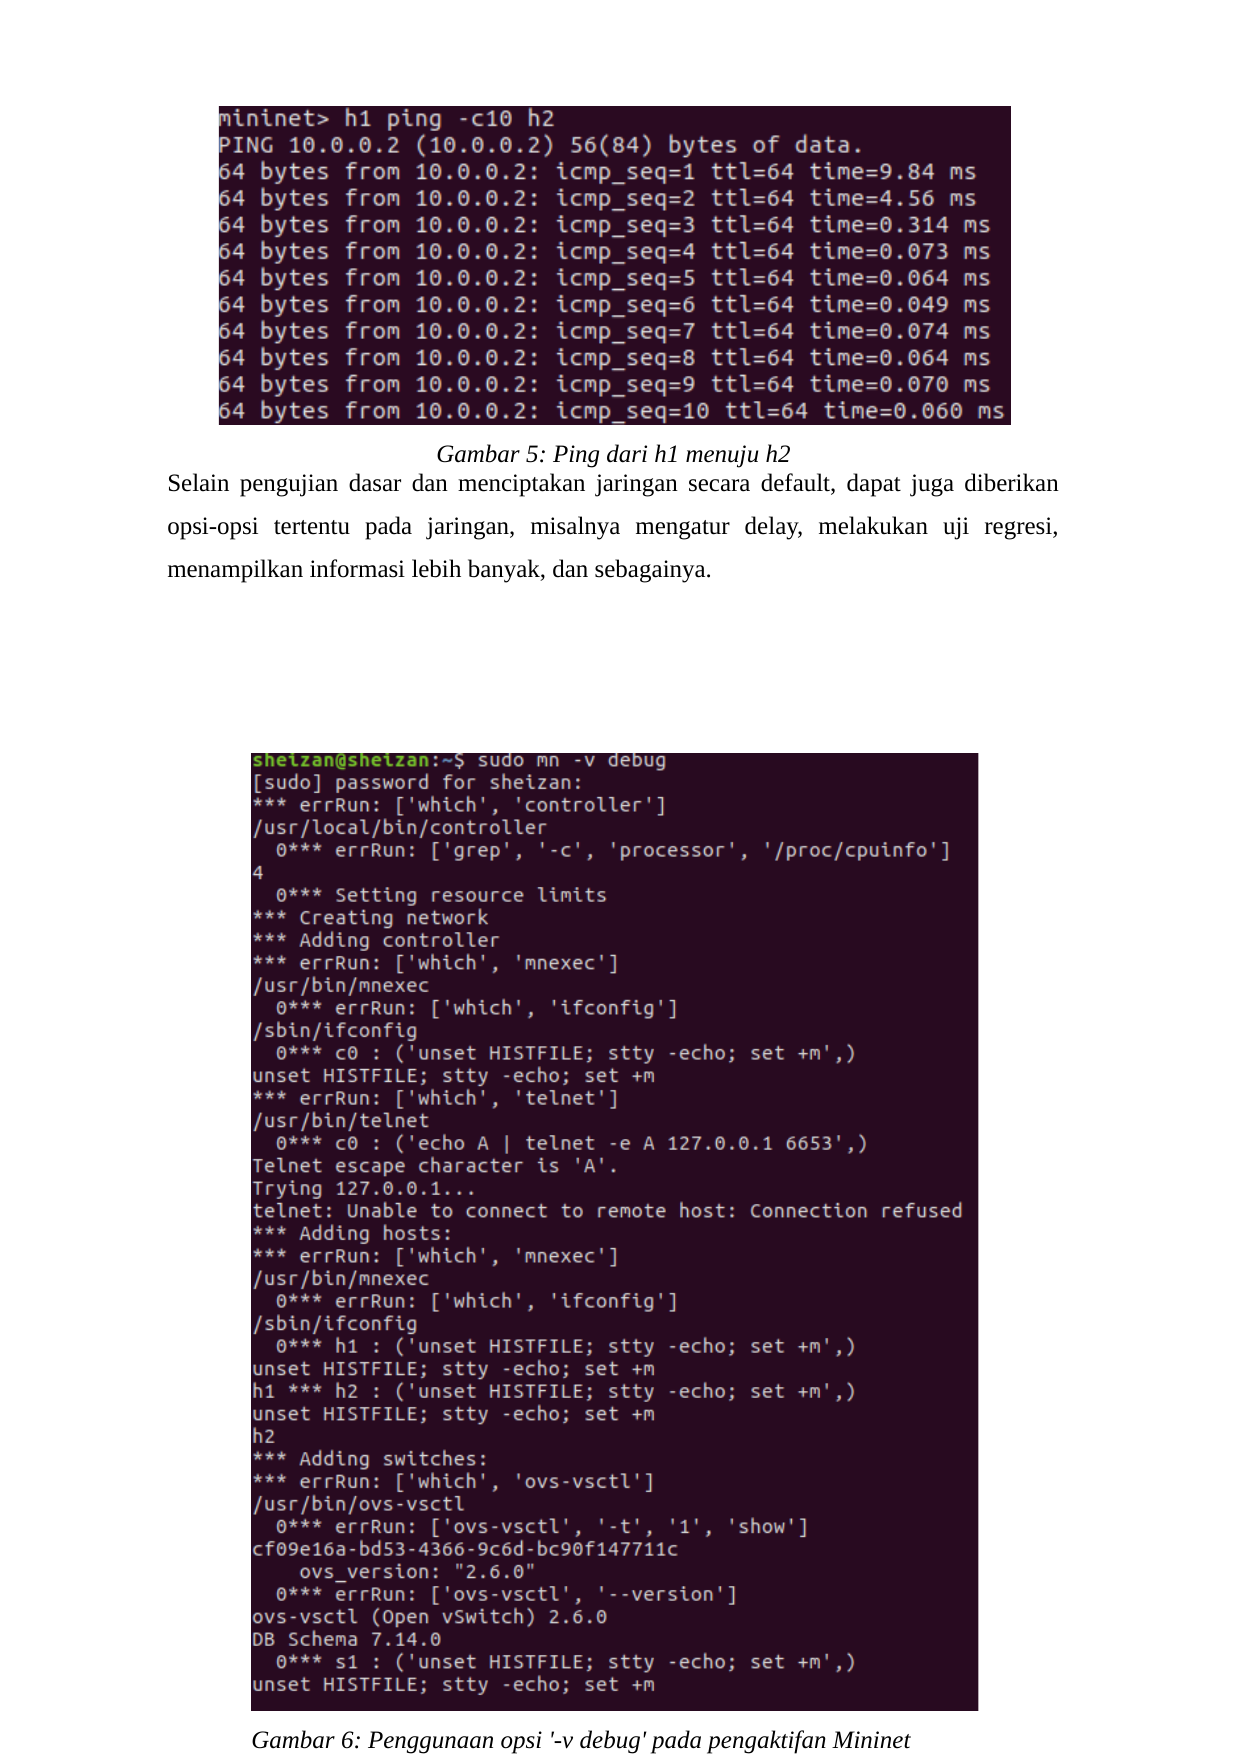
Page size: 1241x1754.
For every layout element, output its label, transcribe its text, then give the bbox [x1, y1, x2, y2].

text Gambar 5: Ping dari h1 menuju h2 [219, 425, 1008, 468]
text Gambar 6: Penggunaan opsi '-v debug' pada pengaktifan Mininet [251, 1711, 975, 1754]
picture [251, 753, 979, 1711]
picture [218, 106, 1011, 425]
text Selain pengujian dasar dan menciptakan jaringan secara default, dapat juga diberikan opsi-opsi tertentu pada jaringan, misalnya mengatur delay, melakukan uji regresi, menampilkan informasi lebih banyak, dan sebagainya. [167, 94, 1059, 583]
